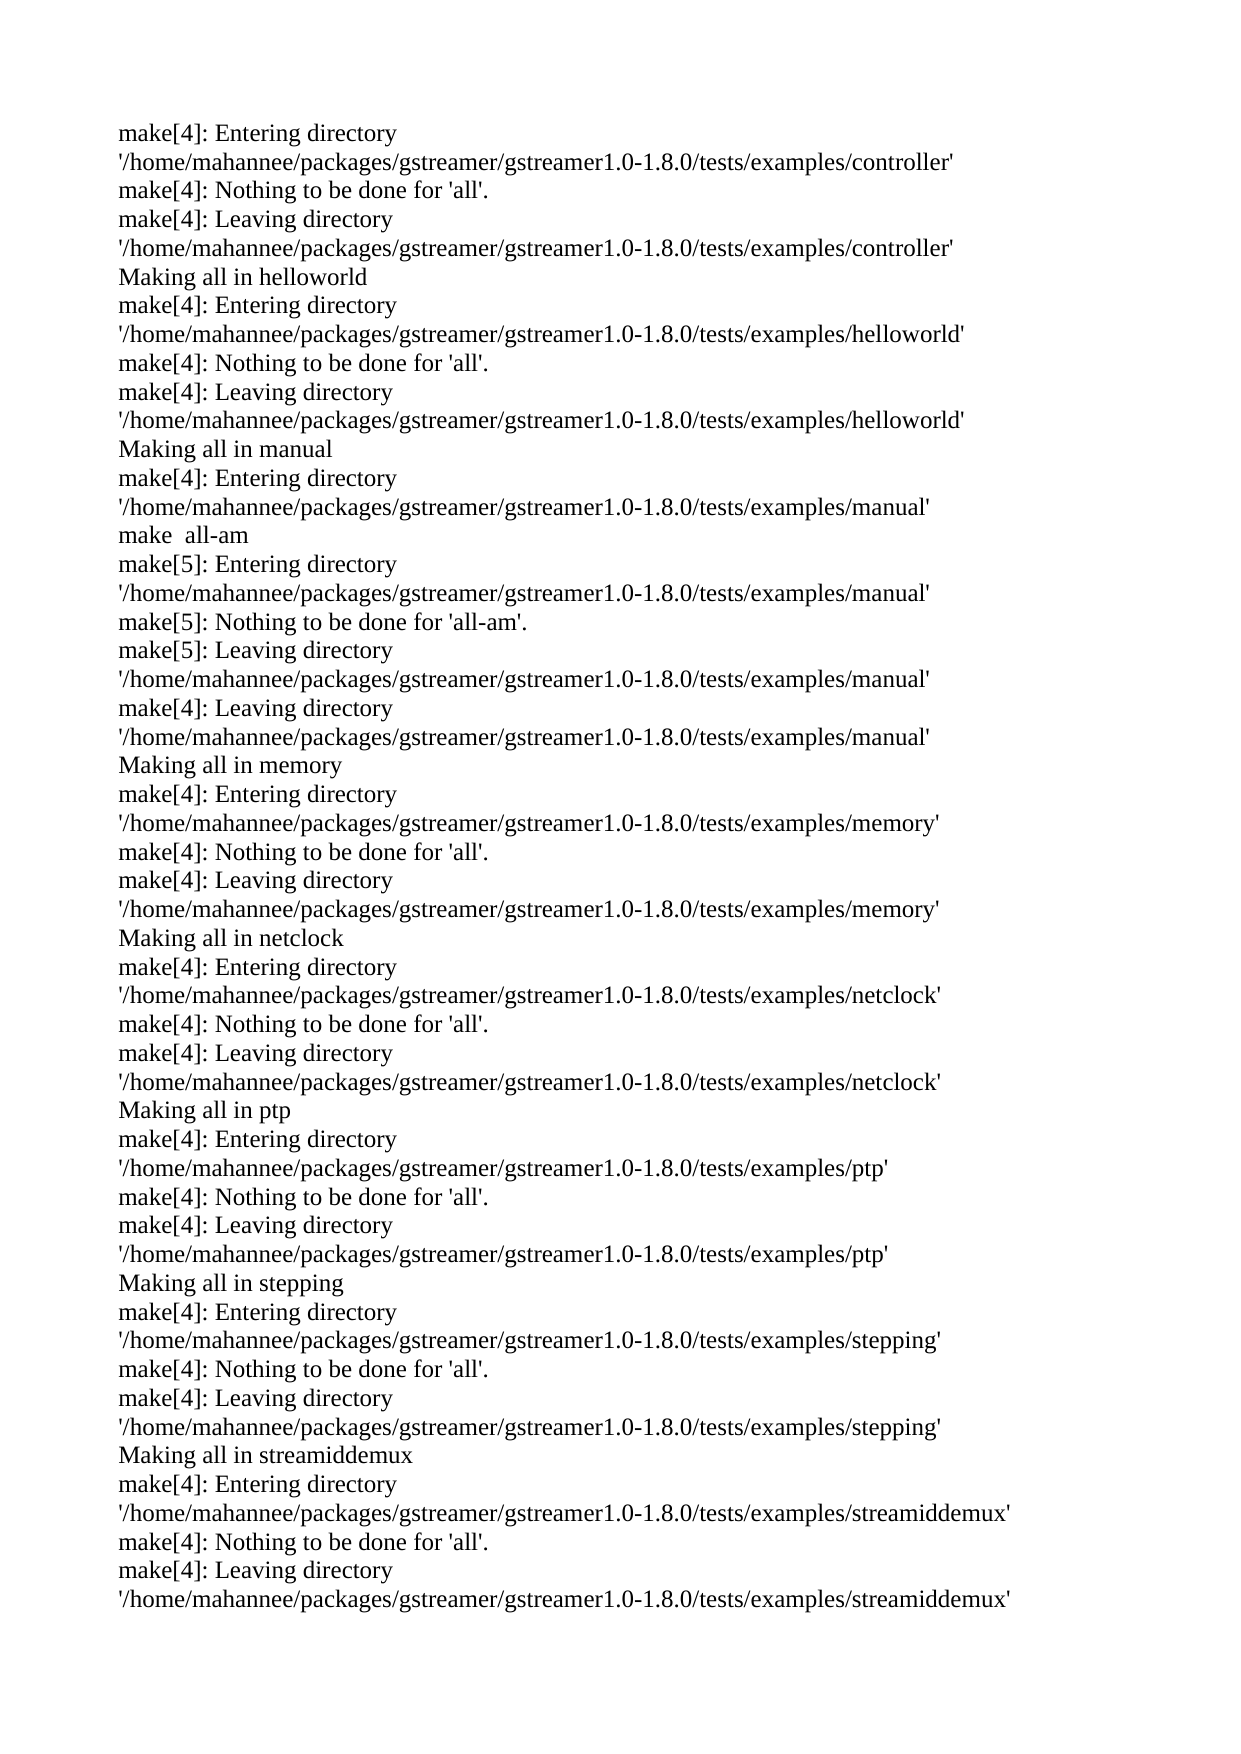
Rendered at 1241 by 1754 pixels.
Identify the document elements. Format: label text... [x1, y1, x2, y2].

text Making all in stepping [118, 1268, 1122, 1297]
text make[4]: Leaving directory '/home/mahannee/packages/gstreamer/gstreamer1.0-1.8.0/tests/examples/stepping' [118, 1383, 1122, 1441]
text make[5]: Leaving directory '/home/mahannee/packages/gstreamer/gstreamer1.0-1.8.0/tests/examples/manual' [118, 636, 1122, 693]
text make[4]: Entering directory '/home/mahannee/packages/gstreamer/gstreamer1.0-1.8.0/tests/examples/streamiddemux' [118, 1469, 1122, 1527]
text make[4]: Nothing to be done for 'all'. [118, 1354, 1122, 1383]
text make[4]: Leaving directory '/home/mahannee/packages/gstreamer/gstreamer1.0-1.8.0/tests/examples/helloworld' [118, 377, 1122, 434]
text make[4]: Nothing to be done for 'all'. [118, 348, 1122, 377]
text make[4]: Nothing to be done for 'all'. [118, 1527, 1122, 1556]
text make[4]: Leaving directory '/home/mahannee/packages/gstreamer/gstreamer1.0-1.8.0/tests/examples/memory' [118, 866, 1122, 923]
text make[4]: Entering directory '/home/mahannee/packages/gstreamer/gstreamer1.0-1.8.0/tests/examples/helloworld' [118, 291, 1122, 348]
text make[4]: Entering directory '/home/mahannee/packages/gstreamer/gstreamer1.0-1.8.0/tests/examples/controller' [118, 118, 1122, 176]
text make[4]: Leaving directory '/home/mahannee/packages/gstreamer/gstreamer1.0-1.8.0/tests/examples/streamiddemux' [118, 1556, 1122, 1613]
text Making all in streamiddemux [118, 1441, 1122, 1469]
text make[5]: Nothing to be done for 'all-am'. [118, 607, 1122, 636]
text make[4]: Leaving directory '/home/mahannee/packages/gstreamer/gstreamer1.0-1.8.0/tests/examples/netclock' [118, 1038, 1122, 1096]
text Making all in helloworld [118, 262, 1122, 291]
text make[4]: Entering directory '/home/mahannee/packages/gstreamer/gstreamer1.0-1.8.0/tests/examples/netclock' [118, 952, 1122, 1009]
text make[4]: Nothing to be done for 'all'. [118, 837, 1122, 866]
text Making all in memory [118, 751, 1122, 779]
text make[4]: Nothing to be done for 'all'. [118, 176, 1122, 204]
text make[4]: Entering directory '/home/mahannee/packages/gstreamer/gstreamer1.0-1.8.0/tests/examples/manual' [118, 463, 1122, 521]
text make[4]: Leaving directory '/home/mahannee/packages/gstreamer/gstreamer1.0-1.8.0/tests/examples/controller' [118, 204, 1122, 262]
text make[4]: Entering directory '/home/mahannee/packages/gstreamer/gstreamer1.0-1.8.0/tests/examples/ptp' [118, 1124, 1122, 1182]
text make[4]: Leaving directory '/home/mahannee/packages/gstreamer/gstreamer1.0-1.8.0/tests/examples/manual' [118, 693, 1122, 751]
text make[4]: Leaving directory '/home/mahannee/packages/gstreamer/gstreamer1.0-1.8.0/tests/examples/ptp' [118, 1211, 1122, 1268]
text make[4]: Entering directory '/home/mahannee/packages/gstreamer/gstreamer1.0-1.8.0/tests/examples/memory' [118, 779, 1122, 837]
text make[4]: Nothing to be done for 'all'. [118, 1182, 1122, 1211]
text Making all in manual [118, 434, 1122, 463]
text make[5]: Entering directory '/home/mahannee/packages/gstreamer/gstreamer1.0-1.8.0/tests/examples/manual' [118, 549, 1122, 607]
text Making all in ptp [118, 1096, 1122, 1124]
text make[4]: Entering directory '/home/mahannee/packages/gstreamer/gstreamer1.0-1.8.0/tests/examples/stepping' [118, 1297, 1122, 1354]
text make[4]: Nothing to be done for 'all'. [118, 1009, 1122, 1038]
text make all-am [118, 521, 1122, 549]
text Making all in netclock [118, 923, 1122, 952]
